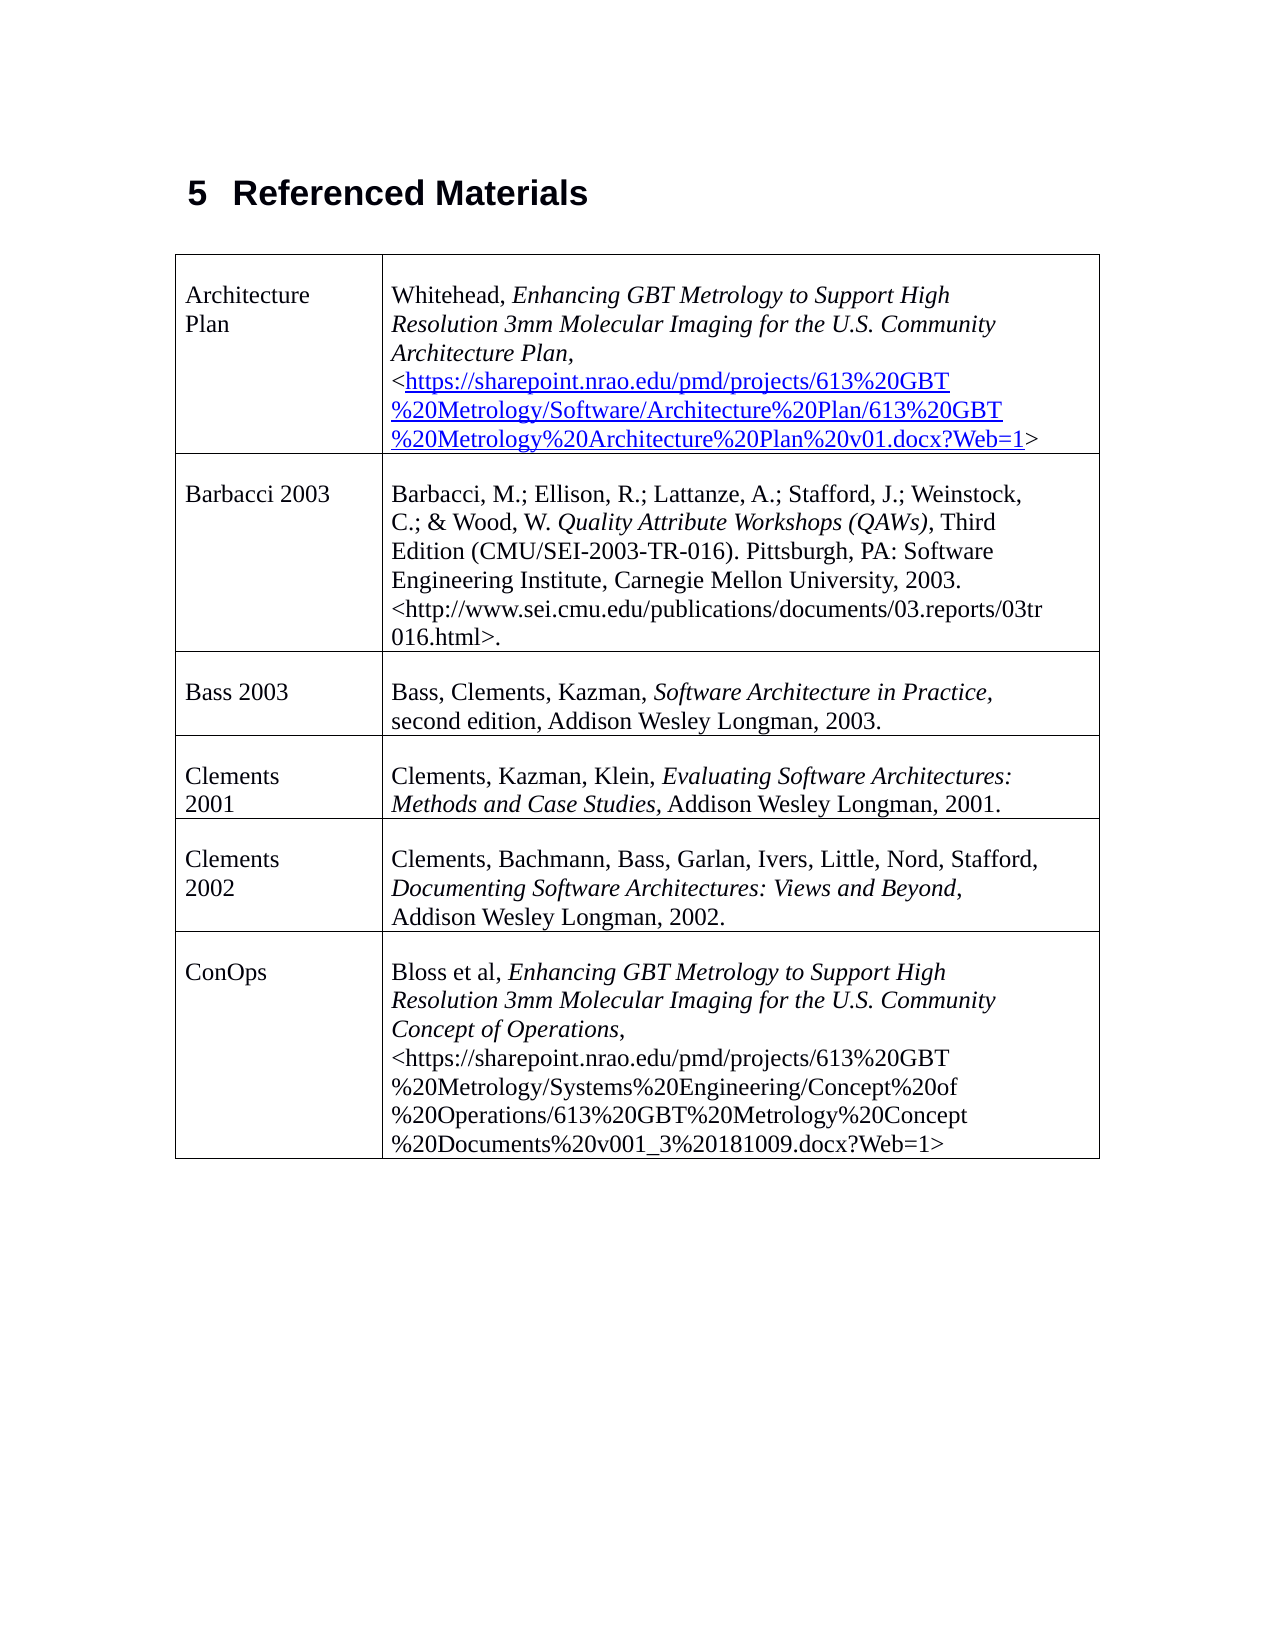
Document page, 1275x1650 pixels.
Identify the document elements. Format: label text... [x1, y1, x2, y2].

table_header Whitehead, Enhancing GBT Metrology to Support High Resolution 3mm Molecular Imaging for the U.S. Community Architecture Plan, <https://sharepoint.nrao.edu/pmd/projects/613%20GBT%20Metrology/Software/Architecture%20Plan/613%20GBT%20Metrology%20Architecture%20Plan%20v01.docx?Web=1> [383, 255, 1099, 453]
table_cell Bloss et al, Enhancing GBT Metrology to Support High Resolution 3mm Molecular Imaging for the U.S. Community Concept of Operations, <https://sharepoint.nrao.edu/pmd/projects/613%20GBT%20Metrology/Systems%20Engineering/Concept%20of%20Operations/613%20GBT%20Metrology%20Concept%20Documents%20v001_3%20181009.docx?Web=1> [383, 932, 1099, 1158]
table_cell Clements, Kazman, Klein, Evaluating Software Architectures: Methods and Case Studies, Addison Wesley Longman, 2001. [383, 736, 1099, 818]
table_cell Bass 2003 [176, 652, 382, 735]
subtitle Referenced Materials [187, 156, 1087, 212]
table_cell ConOps [176, 932, 382, 1158]
table_cell Clements 2001 [176, 736, 382, 818]
table_cell Barbacci, M.; Ellison, R.; Lattanze, A.; Stafford, J.; Weinstock, C.; & Wood, W. Quality Attribute Workshops (QAWs), Third Edition (CMU/SEI-2003-TR-016). Pittsburgh, PA: Software Engineering Institute, Carnegie Mellon University, 2003. <http://www.sei.cmu.edu/publications/documents/03.reports/03tr016.html>. [383, 454, 1099, 651]
table_cell Barbacci 2003 [176, 454, 382, 651]
table_cell Bass, Clements, Kazman, Software Architecture in Practice, second edition, Addison Wesley Longman, 2003. [383, 652, 1099, 735]
table_header Architecture Plan [176, 255, 382, 453]
table_cell Clements, Bachmann, Bass, Garlan, Ivers, Little, Nord, Stafford, Documenting Software Architectures: Views and Beyond, Addison Wesley Longman, 2002. [383, 819, 1099, 931]
table_cell Clements 2002 [176, 819, 382, 931]
